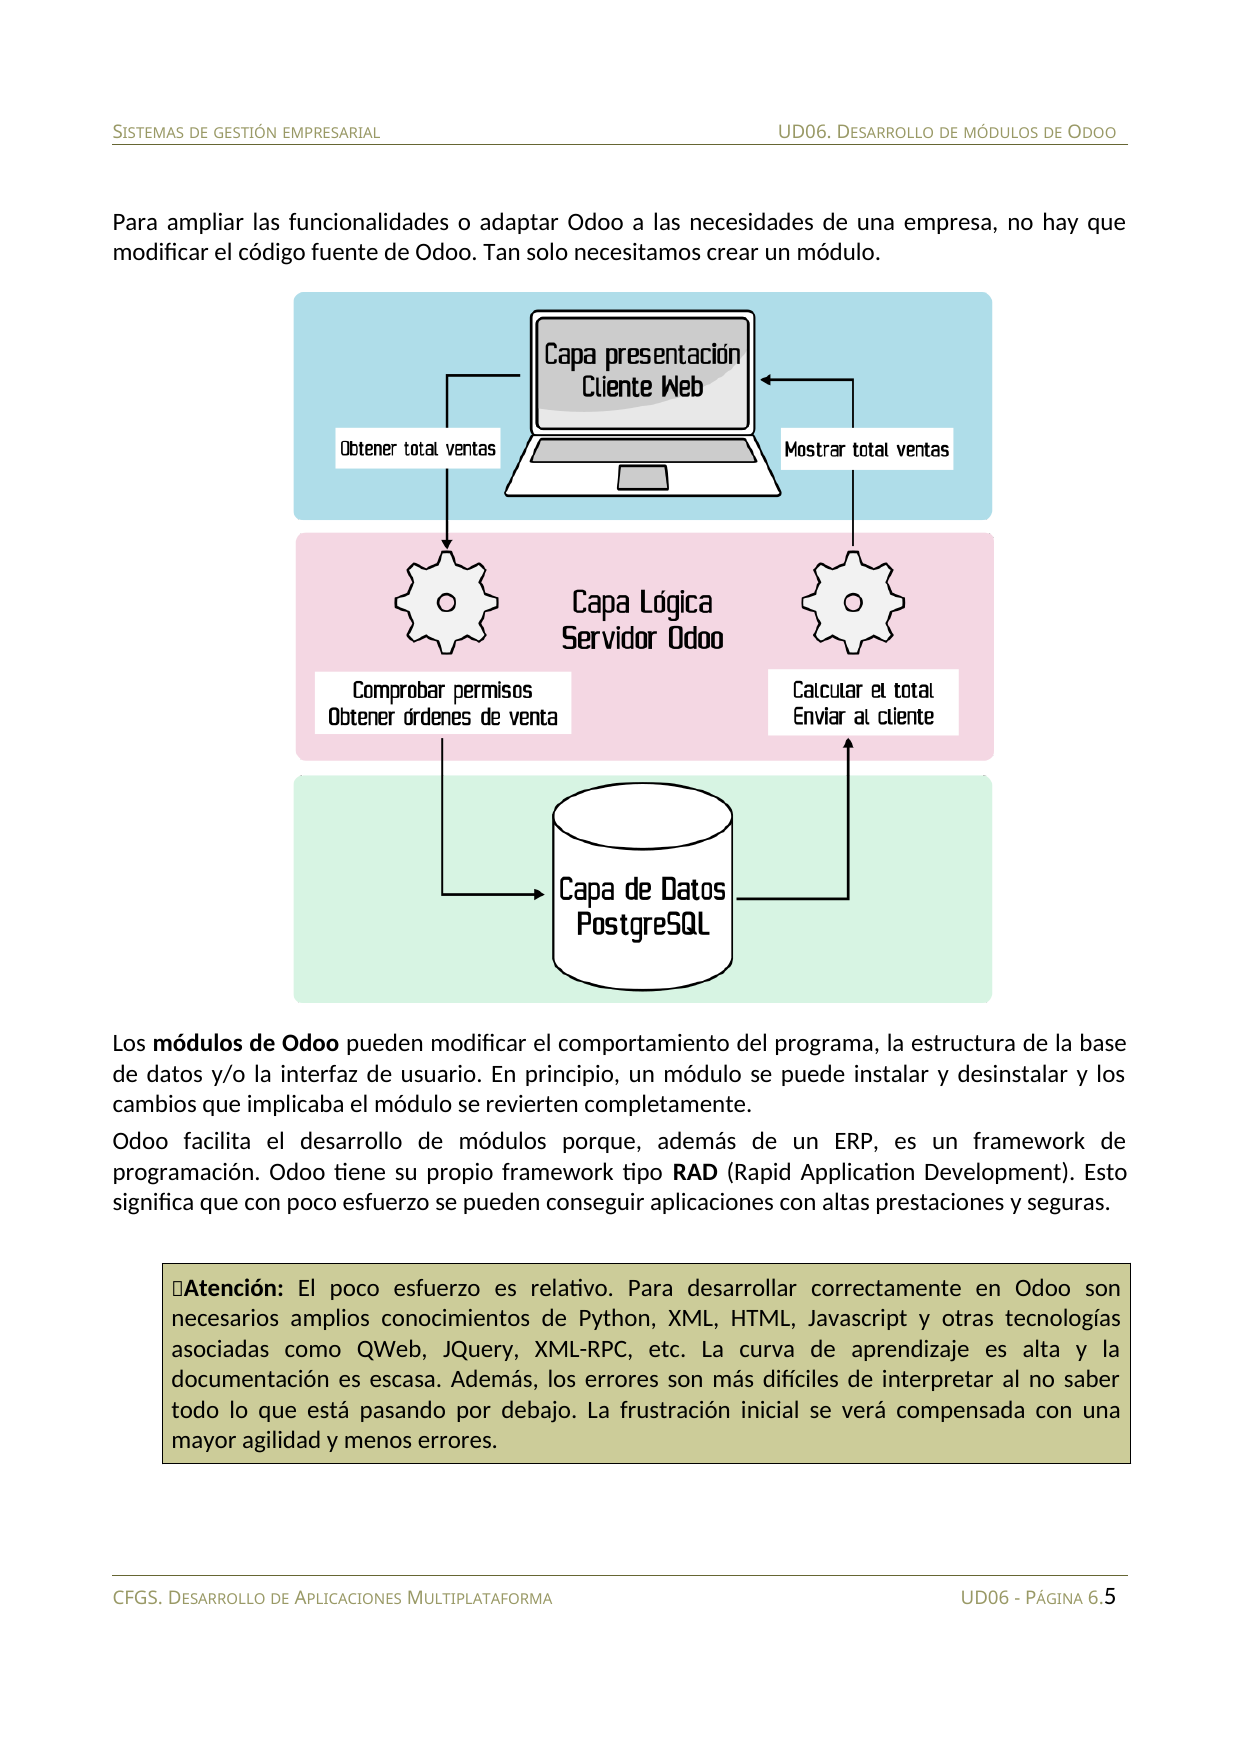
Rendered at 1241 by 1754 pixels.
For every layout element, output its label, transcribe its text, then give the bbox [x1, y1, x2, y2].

text Para ampliar las funcionalidades o adaptar Odoo a las necesidades de una empresa, no hay que modificar el código fuente de Odoo. Tan solo necesitamos crear un módulo. [112, 206, 1128, 267]
text Los módulos de Odoo pueden modificar el comportamiento del programa, la estructura de la base de datos y/o la interfaz de usuario. En principio, un módulo se puede instalar y desinstalar y los cambios que implicaba el módulo se revierten completamente. [112, 273, 1128, 1119]
text Odoo facilita el desarrollo de módulos porque, además de un ERP, es un framework de programación. Odoo tiene su propio framework tipo RAD (Rapid Application Development). Esto significa que con poco esfuerzo se pueden conseguir aplicaciones con altas prestaciones y seguras. [112, 1125, 1128, 1217]
picture [293, 292, 994, 1003]
text ❕Atención: El poco esfuerzo es relativo. Para desarrollar correctamente en Odoo son necesarios amplios conocimientos de Python, XML, HTML, Javascript y otras tecnologías asociadas como QWeb, JQuery, XML-RPC, etc. La curva de aprendizaje es alta y la documentación es escasa. Además, los errores son más difíciles de interpretar al no saber todo lo que está pasando por debajo. La frustración inicial se verá compensada con una mayor agilidad y menos errores. [163, 1264, 1130, 1463]
